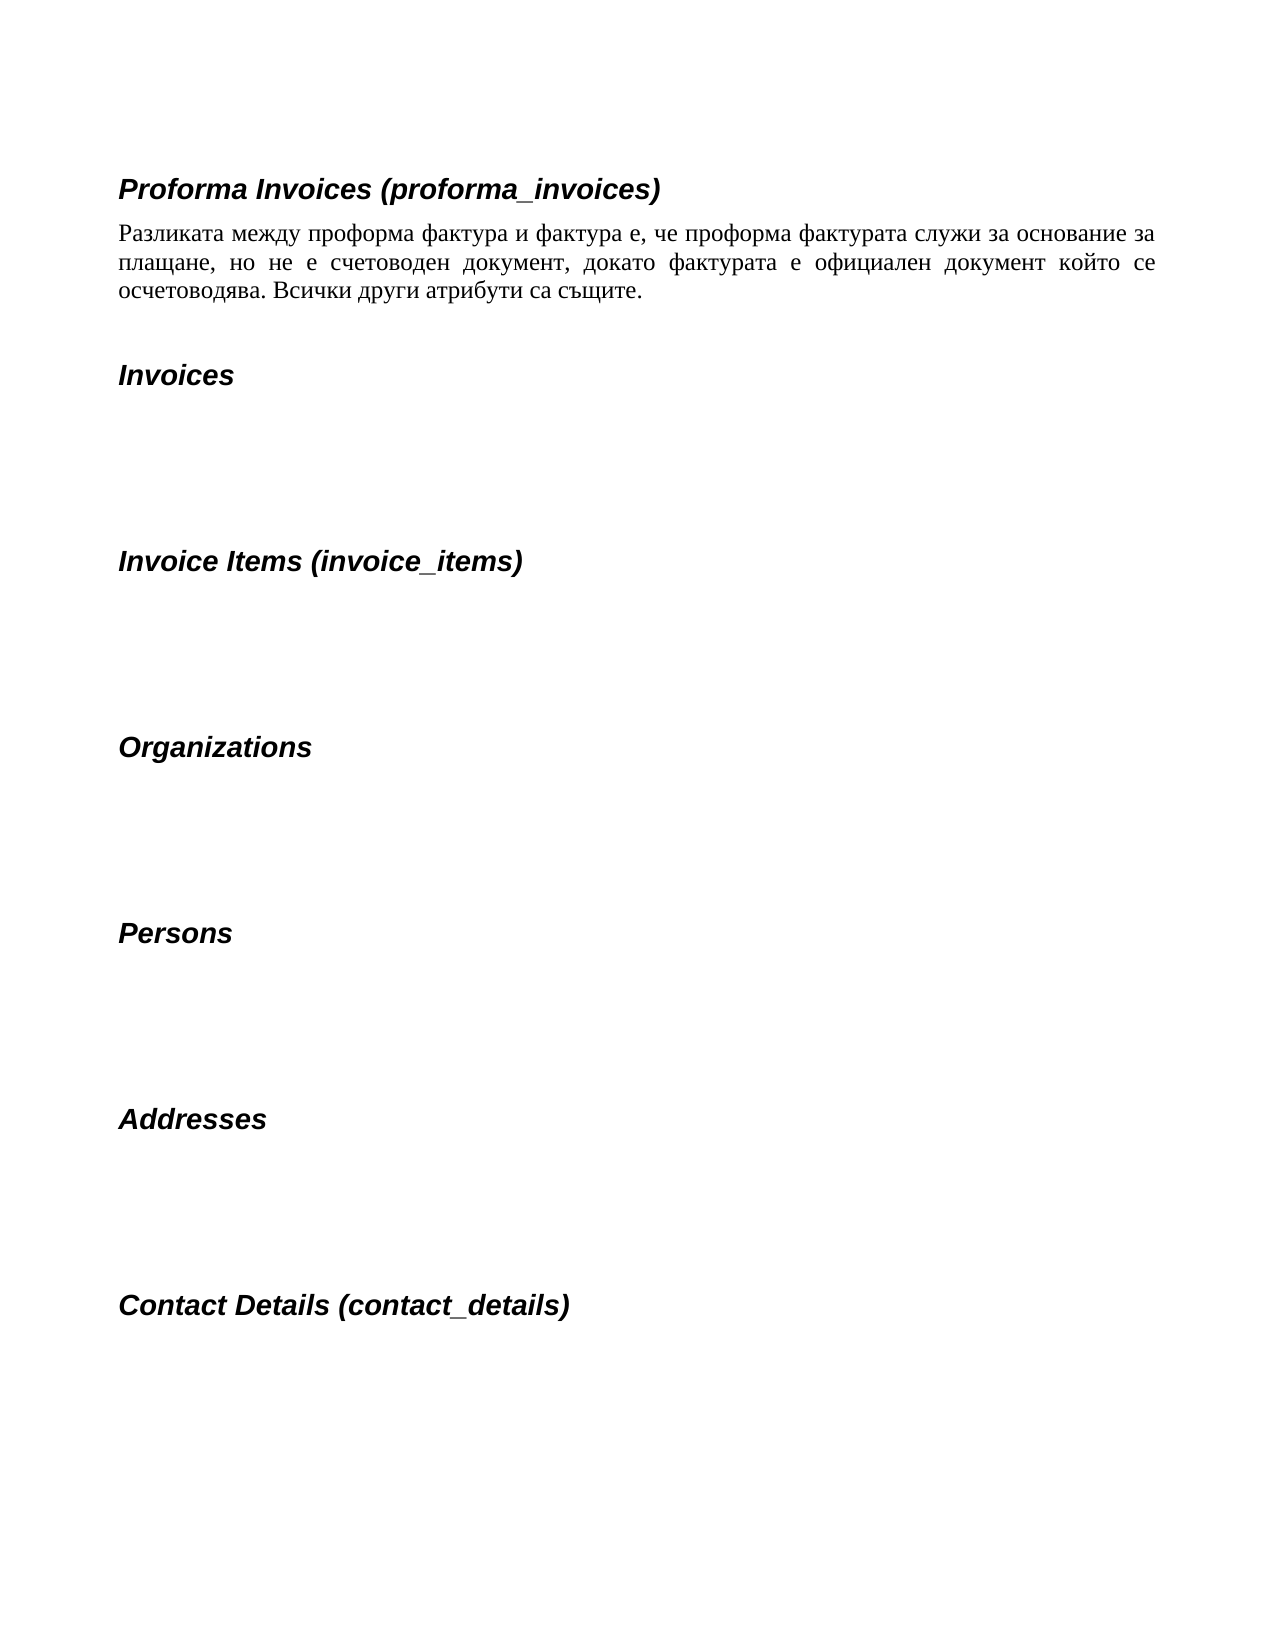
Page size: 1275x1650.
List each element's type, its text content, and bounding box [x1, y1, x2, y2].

subtitle Persons [118, 916, 1157, 949]
subtitle Addresses [118, 1102, 1157, 1136]
subtitle Contact Details (contact_details) [118, 1288, 1157, 1322]
text Разликата между проформа фактура и фактура е, че проформа фактурата служи за основание за плащане, но не е счетоводен документ, докато фактурата е официален документ който се осчетоводява. Всички други атрибути са същите. [118, 218, 1157, 304]
subtitle Organizations [118, 730, 1157, 763]
subtitle Invoices [118, 358, 1157, 391]
subtitle Proforma Invoices (proforma_invoices) [118, 172, 1157, 205]
subtitle Invoice Items (invoice_items) [118, 544, 1157, 577]
